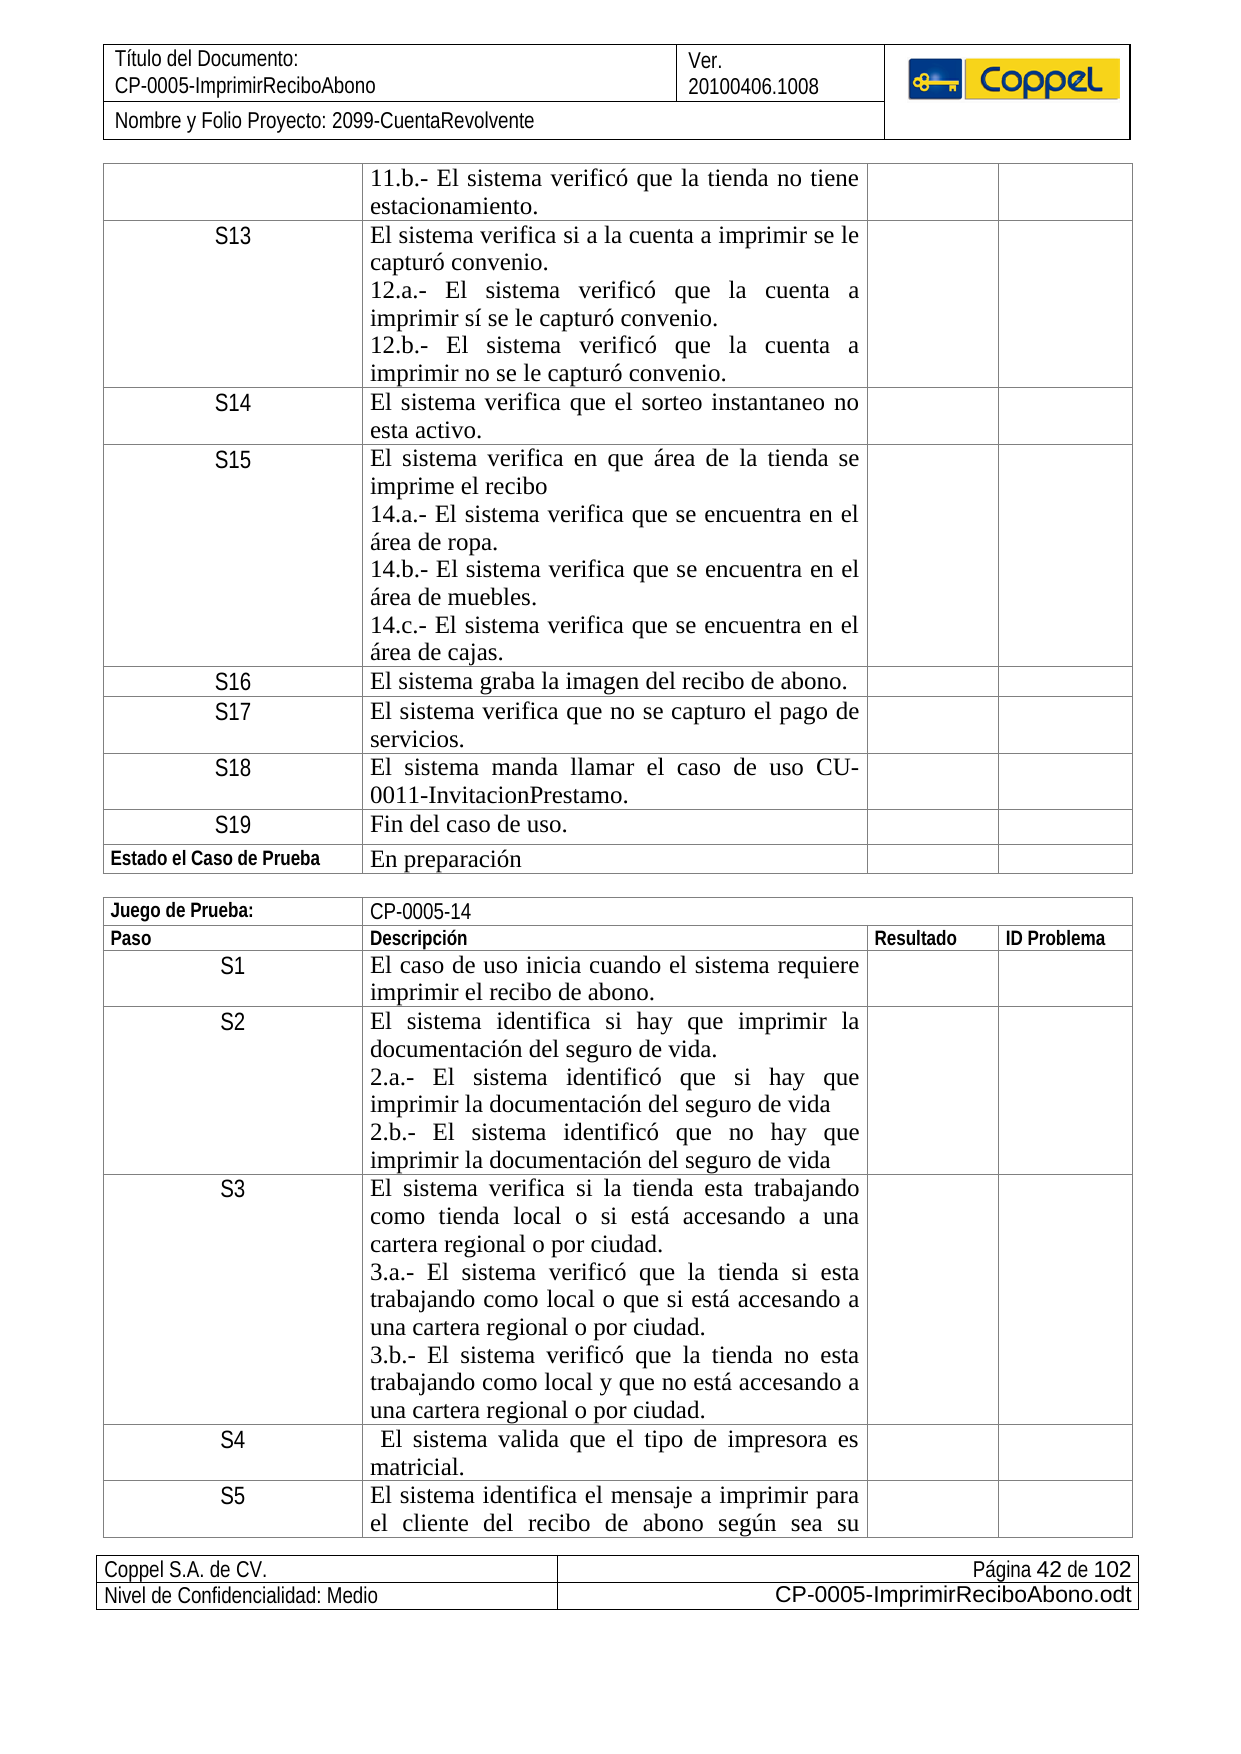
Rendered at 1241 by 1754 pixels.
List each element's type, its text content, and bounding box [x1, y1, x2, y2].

table_cell S4 [104, 1425, 362, 1480]
table_cell [868, 951, 998, 1006]
table_cell [999, 754, 1132, 809]
table_cell S3 [104, 1175, 362, 1424]
table_cell [999, 697, 1132, 752]
table_cell El sistema manda llamar el caso de uso CU-0011-InvitacionPrestamo. [363, 754, 867, 809]
table_cell [104, 164, 362, 220]
table_cell [999, 951, 1132, 1006]
table_cell [999, 667, 1132, 696]
table_cell [868, 667, 998, 696]
table_cell S19 [104, 810, 362, 844]
table_header Juego de Prueba: [104, 898, 362, 925]
table_cell Fin del caso de uso. [363, 810, 867, 844]
table_cell [999, 1481, 1132, 1537]
table_cell Paso [104, 926, 362, 950]
table_cell El sistema verifica en que área de la tienda se imprime el recibo 14.a.- El sistema verifica que se encuentra en el área de ropa. 14.b.- El sistema verifica que se encuentra en el área de muebles. 14.c.- El sistema verifica que se encuentra en el área de cajas. [363, 445, 867, 666]
table_cell El sistema verifica si a la cuenta a imprimir se le capturó convenio. 12.a.- El sistema verificó que la cuenta a imprimir sí se le capturó convenio. 12.b.- El sistema verificó que la cuenta a imprimir no se le capturó convenio. [363, 221, 867, 387]
table_cell El sistema valida que el tipo de impresora es matricial. [363, 1425, 867, 1480]
table_cell El sistema identifica el mensaje a imprimir para el cliente del recibo de abono según sea su [363, 1481, 867, 1537]
table_cell S13 [104, 221, 362, 387]
table_cell [868, 164, 998, 220]
table_cell En preparación [363, 845, 867, 873]
table_cell [868, 1007, 998, 1173]
table_cell [999, 388, 1132, 443]
table_cell [999, 445, 1132, 666]
table_cell 11.b.- El sistema verificó que la tienda no tiene estacionamiento. [363, 164, 867, 220]
table_cell S5 [104, 1481, 362, 1537]
table_cell El sistema verifica que el sorteo instantaneo no esta activo. [363, 388, 867, 443]
table_cell [868, 1481, 998, 1537]
table_cell [868, 697, 998, 752]
table_cell El caso de uso inicia cuando el sistema requiere imprimir el recibo de abono. [363, 951, 867, 1006]
table_cell [868, 810, 998, 844]
table_cell [868, 445, 998, 666]
table_cell S2 [104, 1007, 362, 1173]
table_cell [999, 810, 1132, 844]
table_cell ID Problema [999, 926, 1132, 950]
table_cell El sistema verifica si la tienda esta trabajando como tienda local o si está accesando a una cartera regional o por ciudad. 3.a.- El sistema verificó que la tienda si esta trabajando como local o que si está accesando a una cartera regional o por ciudad. 3.b.- El sistema verificó que la tienda no esta trabajando como local y que no está accesando a una cartera regional o por ciudad. [363, 1175, 867, 1424]
table_cell [868, 1175, 998, 1424]
table_cell [868, 388, 998, 443]
table_cell [868, 754, 998, 809]
table_cell [999, 1425, 1132, 1480]
table_cell [999, 164, 1132, 220]
table_cell S15 [104, 445, 362, 666]
table_cell S17 [104, 697, 362, 752]
table_cell Estado el Caso de Prueba [104, 845, 362, 873]
table_cell [999, 845, 1132, 873]
table_cell El sistema graba la imagen del recibo de abono. [363, 667, 867, 696]
table_cell S18 [104, 754, 362, 809]
table_cell El sistema verifica que no se capturo el pago de servicios. [363, 697, 867, 752]
table_cell Descripción [363, 926, 867, 950]
table_cell Resultado [868, 926, 998, 950]
table_cell S14 [104, 388, 362, 443]
table_cell [999, 1007, 1132, 1173]
table_cell [868, 1425, 998, 1480]
table_header CP-0005-14 [363, 898, 1132, 925]
table_cell [868, 221, 998, 387]
table_cell S1 [104, 951, 362, 1006]
table_cell [999, 1175, 1132, 1424]
table_cell [868, 845, 998, 873]
table_cell S16 [104, 667, 362, 696]
table_cell El sistema identifica si hay que imprimir la documentación del seguro de vida. 2.a.- El sistema identificó que si hay que imprimir la documentación del seguro de vida 2.b.- El sistema identificó que no hay que imprimir la documentación del seguro de vida [363, 1007, 867, 1173]
table_cell [999, 221, 1132, 387]
